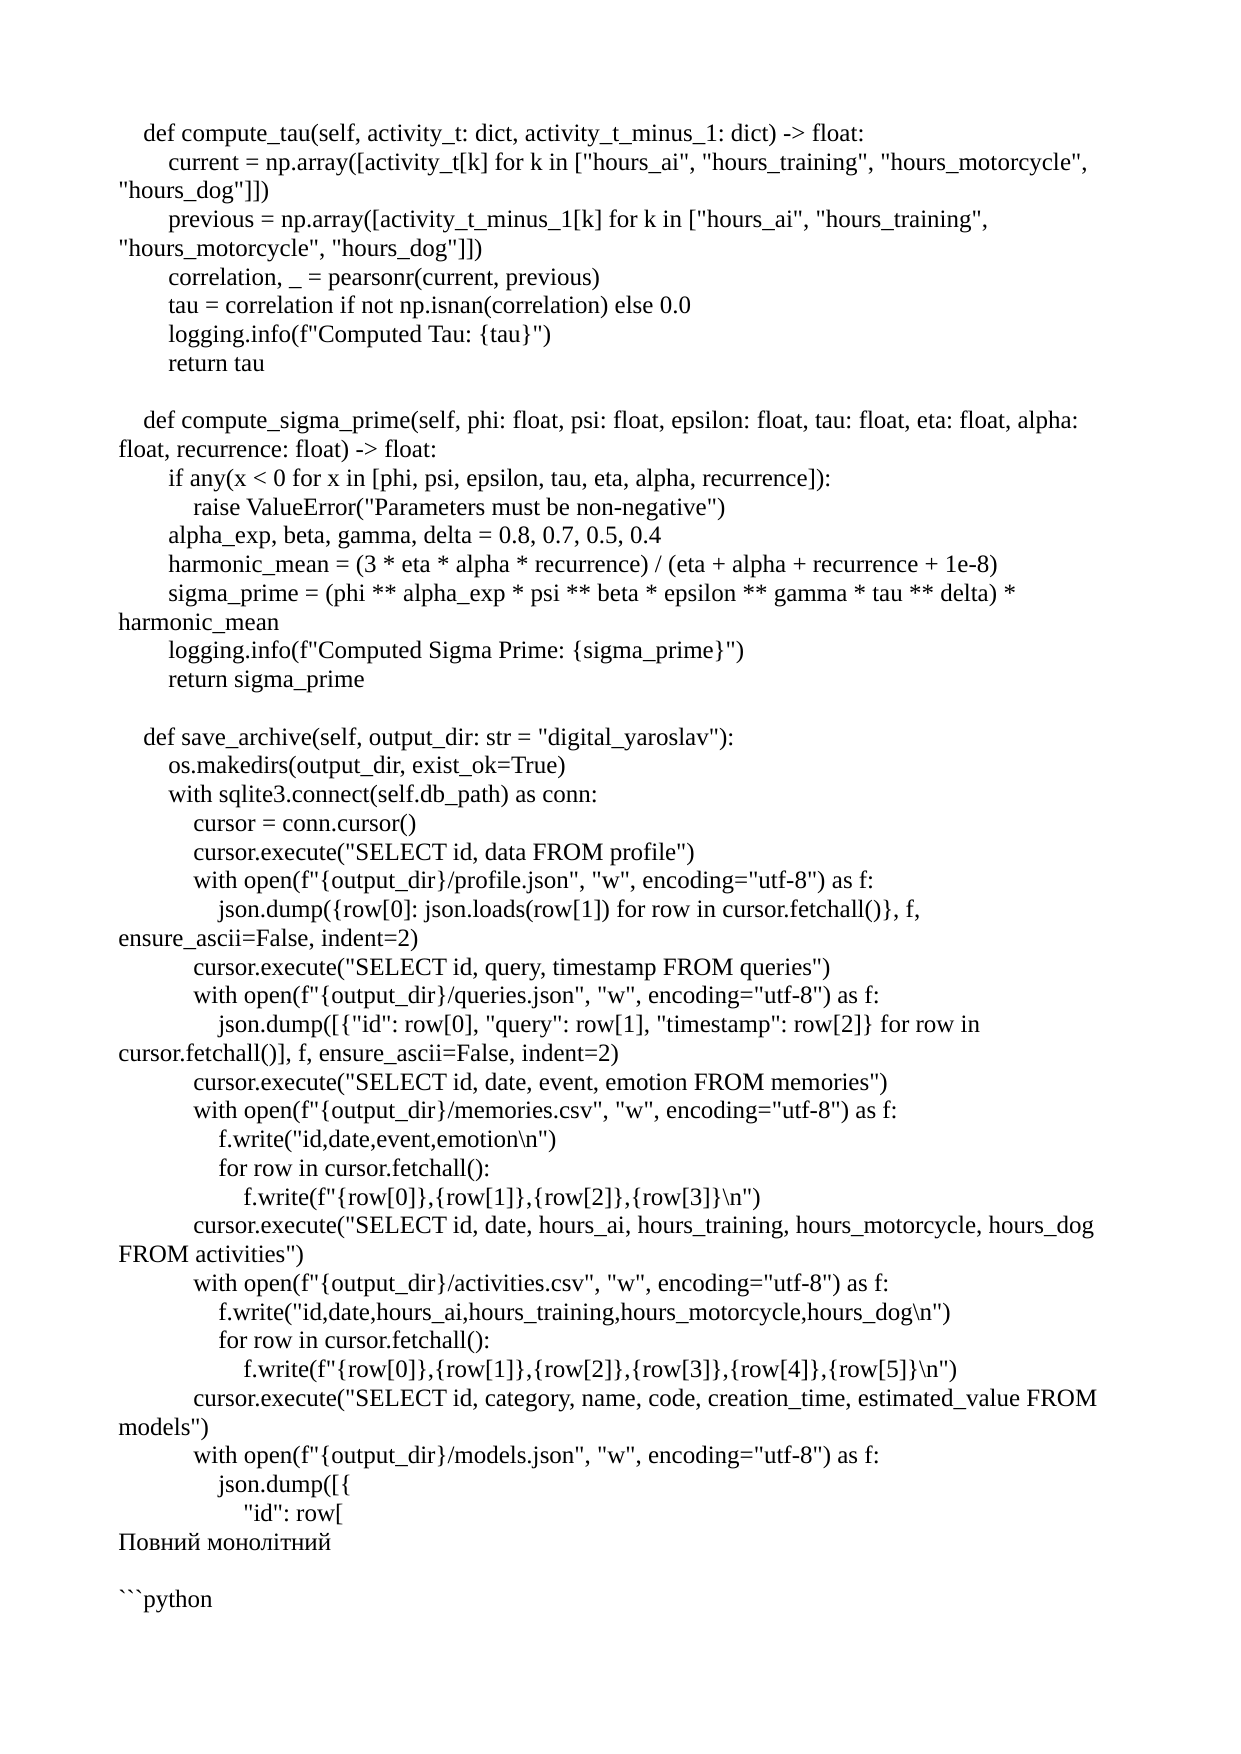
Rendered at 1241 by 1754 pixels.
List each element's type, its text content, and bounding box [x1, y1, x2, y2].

text with open(f"{output_dir}/queries.json", "w", encoding="utf-8") as f: [118, 981, 1122, 1009]
text if any(x < 0 for x in [phi, psi, epsilon, tau, eta, alpha, recurrence]): [118, 463, 1122, 492]
text sigma_prime = (phi ** alpha_exp * psi ** beta * epsilon ** gamma * tau ** delta) * harmonic_mean [118, 578, 1122, 636]
text f.write(f"{row[0]},{row[1]},{row[2]},{row[3]},{row[4]},{row[5]}\n") [118, 1354, 1122, 1383]
text alpha_exp, beta, gamma, delta = 0.8, 0.7, 0.5, 0.4 [118, 521, 1122, 549]
text tau = correlation if not np.isnan(correlation) else 0.0 [118, 291, 1122, 319]
text cursor.execute("SELECT id, category, name, code, creation_time, estimated_value FROM models") [118, 1383, 1122, 1441]
text correlation, _ = pearsonr(current, previous) [118, 262, 1122, 291]
text cursor = conn.cursor() [118, 808, 1122, 837]
text with open(f"{output_dir}/memories.csv", "w", encoding="utf-8") as f: [118, 1096, 1122, 1124]
text previous = np.array([activity_t_minus_1[k] for k in ["hours_ai", "hours_training", "hours_motorcycle", "hours_dog"]]) [118, 204, 1122, 262]
text for row in cursor.fetchall(): [118, 1326, 1122, 1354]
text f.write("id,date,event,emotion\n") [118, 1124, 1122, 1153]
text json.dump({row[0]: json.loads(row[1]) for row in cursor.fetchall()}, f, ensure_ascii=False, indent=2) [118, 894, 1122, 952]
text cursor.execute("SELECT id, date, hours_ai, hours_training, hours_motorcycle, hours_dog FROM activities") [118, 1211, 1122, 1268]
text cursor.execute("SELECT id, data FROM profile") [118, 837, 1122, 866]
text def compute_sigma_prime(self, phi: float, psi: float, epsilon: float, tau: float, eta: float, alpha: float, recurrence: float) -> float: [118, 406, 1122, 463]
text "id": row[ Повний монолітний ```python [118, 1498, 1122, 1613]
text harmonic_mean = (3 * eta * alpha * recurrence) / (eta + alpha + recurrence + 1e-8) [118, 549, 1122, 578]
text with open(f"{output_dir}/activities.csv", "w", encoding="utf-8") as f: [118, 1268, 1122, 1297]
text cursor.execute("SELECT id, query, timestamp FROM queries") [118, 952, 1122, 981]
text json.dump([{"id": row[0], "query": row[1], "timestamp": row[2]} for row in cursor.fetchall()], f, ensure_ascii=False, indent=2) [118, 1009, 1122, 1067]
text return sigma_prime [118, 664, 1122, 693]
text def save_archive(self, output_dir: str = "digital_yaroslav"): [118, 722, 1122, 751]
text cursor.execute("SELECT id, date, event, emotion FROM memories") [118, 1067, 1122, 1096]
text return tau [118, 348, 1122, 377]
text def compute_tau(self, activity_t: dict, activity_t_minus_1: dict) -> float: [118, 118, 1122, 147]
text with open(f"{output_dir}/models.json", "w", encoding="utf-8") as f: [118, 1441, 1122, 1469]
text f.write(f"{row[0]},{row[1]},{row[2]},{row[3]}\n") [118, 1182, 1122, 1211]
text with open(f"{output_dir}/profile.json", "w", encoding="utf-8") as f: [118, 866, 1122, 894]
text json.dump([{ [118, 1469, 1122, 1498]
text with sqlite3.connect(self.db_path) as conn: [118, 779, 1122, 808]
text raise ValueError("Parameters must be non-negative") [118, 492, 1122, 521]
text logging.info(f"Computed Sigma Prime: {sigma_prime}") [118, 636, 1122, 664]
text current = np.array([activity_t[k] for k in ["hours_ai", "hours_training", "hours_motorcycle", "hours_dog"]]) [118, 147, 1122, 204]
text for row in cursor.fetchall(): [118, 1153, 1122, 1182]
text logging.info(f"Computed Tau: {tau}") [118, 319, 1122, 348]
text f.write("id,date,hours_ai,hours_training,hours_motorcycle,hours_dog\n") [118, 1297, 1122, 1326]
text os.makedirs(output_dir, exist_ok=True) [118, 751, 1122, 779]
